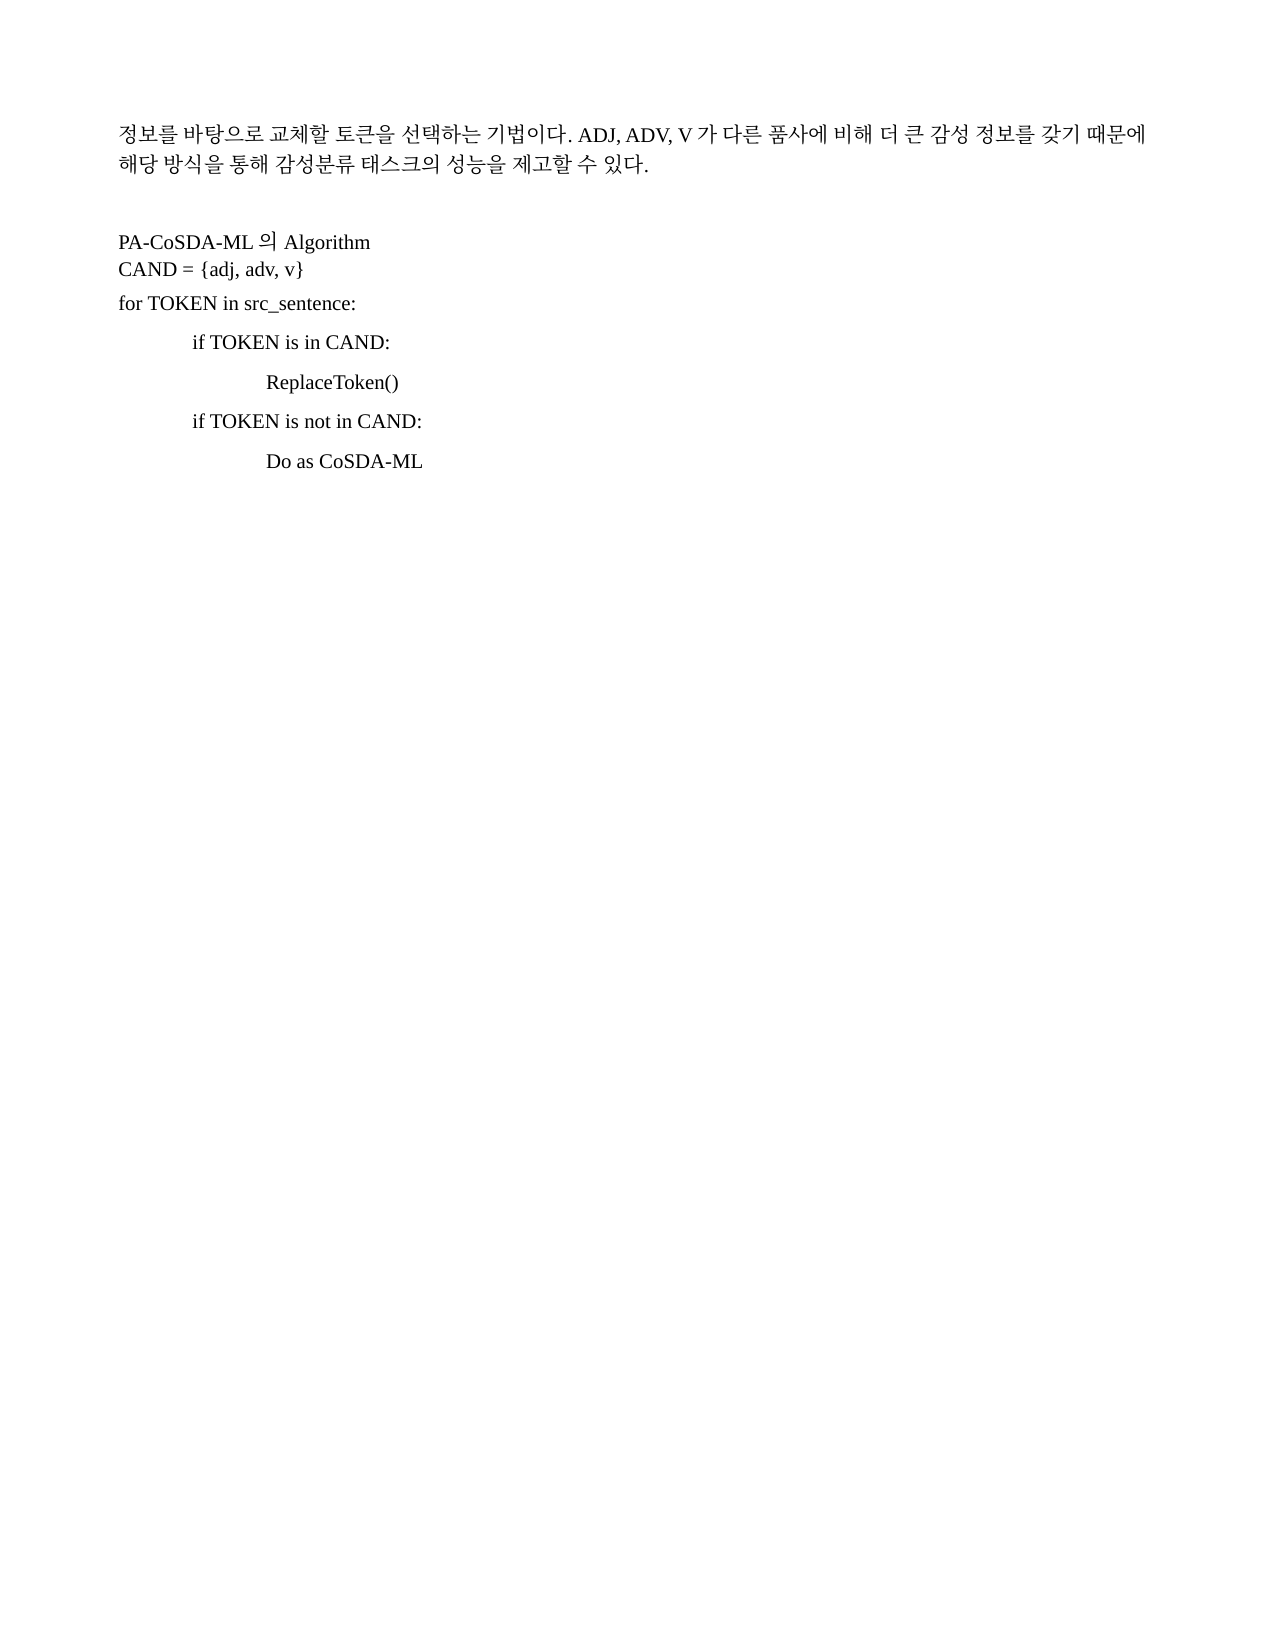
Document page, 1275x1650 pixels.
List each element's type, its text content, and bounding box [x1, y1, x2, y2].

text ReplaceToken() [118, 370, 1157, 394]
text for TOKEN in src_sentence: [118, 291, 1157, 315]
text if TOKEN is in CAND: [118, 330, 1157, 354]
text CAND = {adj, adv, v} [118, 257, 1157, 281]
text if TOKEN is not in CAND: [118, 409, 1157, 433]
text 정보를 바탕으로 교체할 토큰을 선택하는 기법이다. ADJ, ADV, V가 다른 품사에 비해 더 큰 감성 정보를 갖기 때문에 해당 방식을 통해 감성분류 태스크의 성능을 제고할 수 있다. [118, 118, 1157, 178]
text PA-CoSDA-ML의 Algorithm [118, 229, 1157, 254]
text Do as CoSDA-ML [118, 449, 1157, 473]
